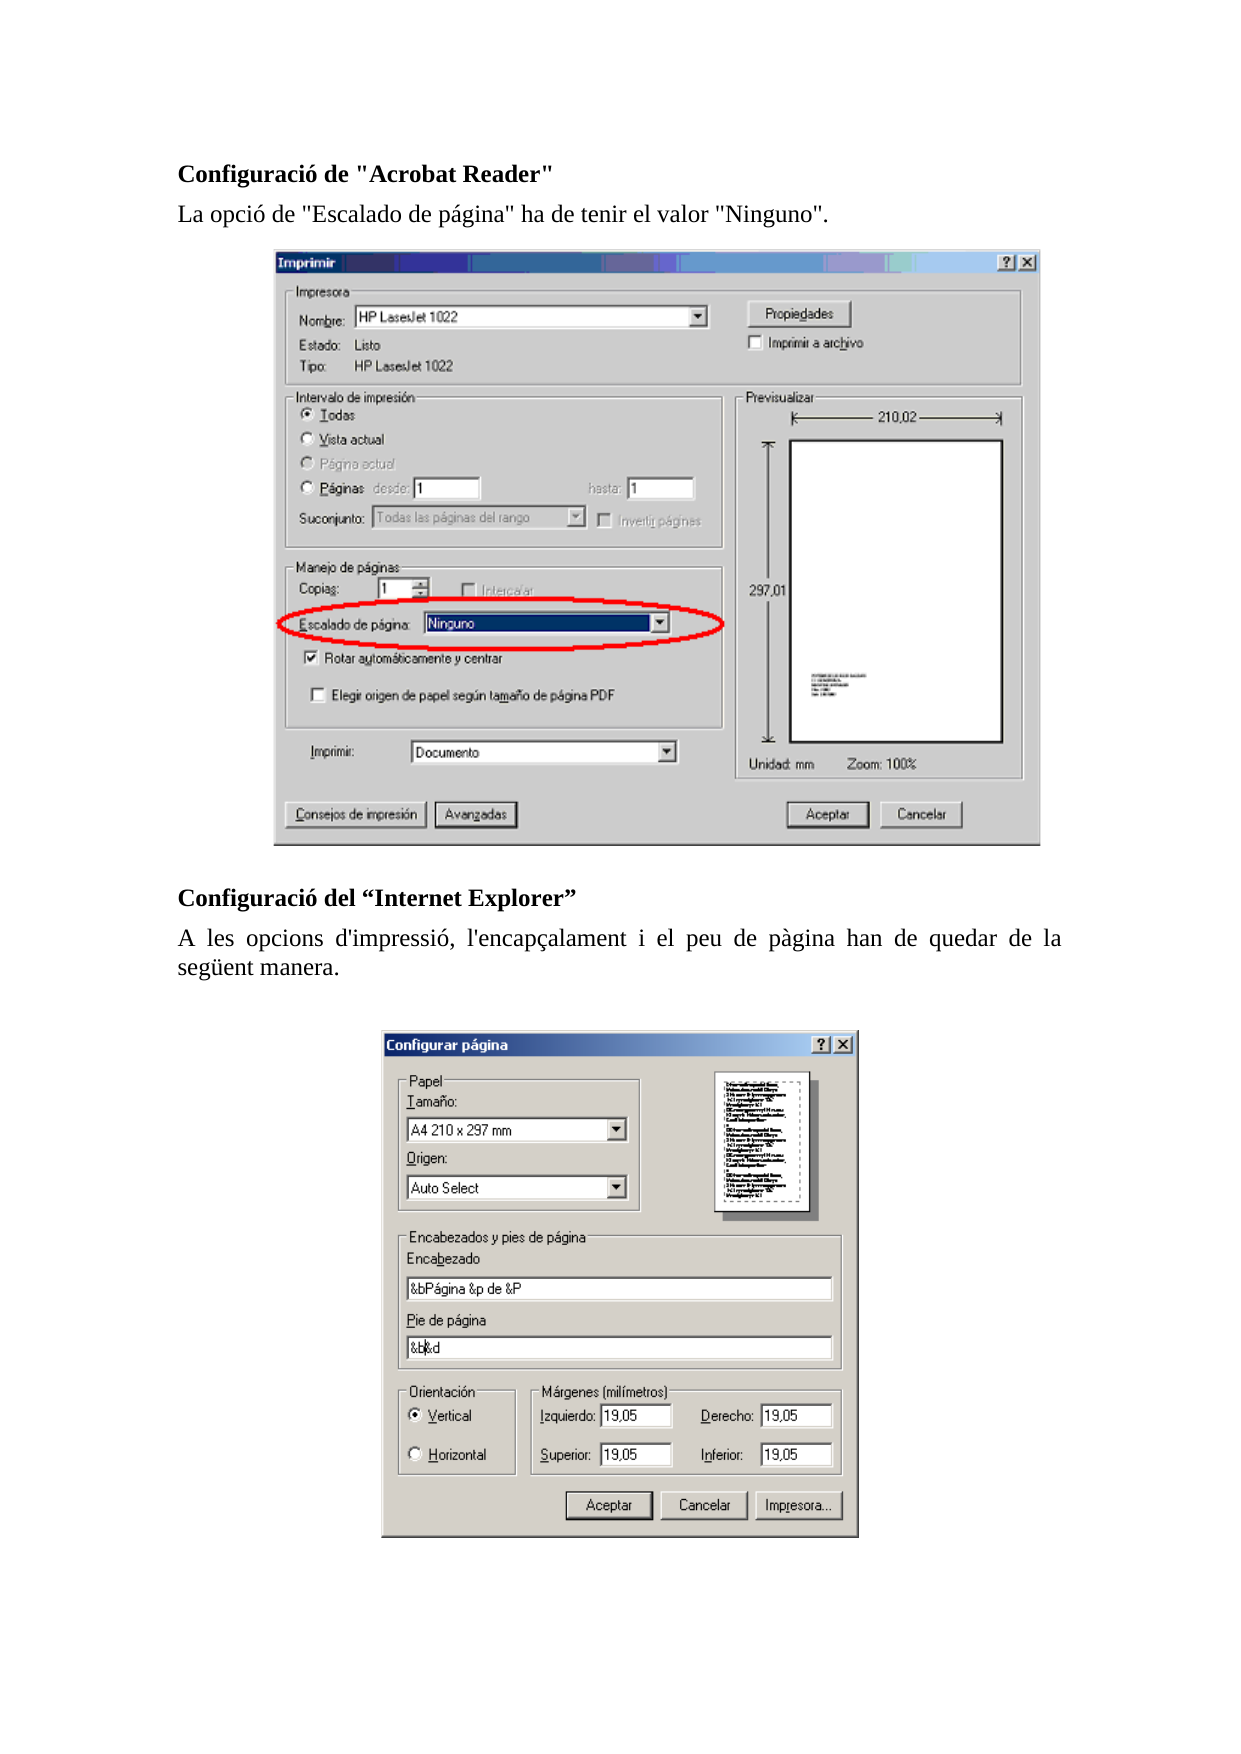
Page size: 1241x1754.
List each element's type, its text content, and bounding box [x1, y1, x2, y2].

text A les opcions d'impressió, l'encapçalament i el peu de pàgina han de quedar de la següent manera. [177, 923, 1063, 981]
picture [381, 1030, 859, 1538]
text Configuració de "Acrobat Reader" [177, 159, 1063, 188]
text Configuració del “Internet Explorer” [177, 883, 1063, 912]
text La opció de "Escalado de página" ha de tenir el valor "Ninguno". [177, 199, 1063, 228]
picture [273, 249, 1041, 846]
